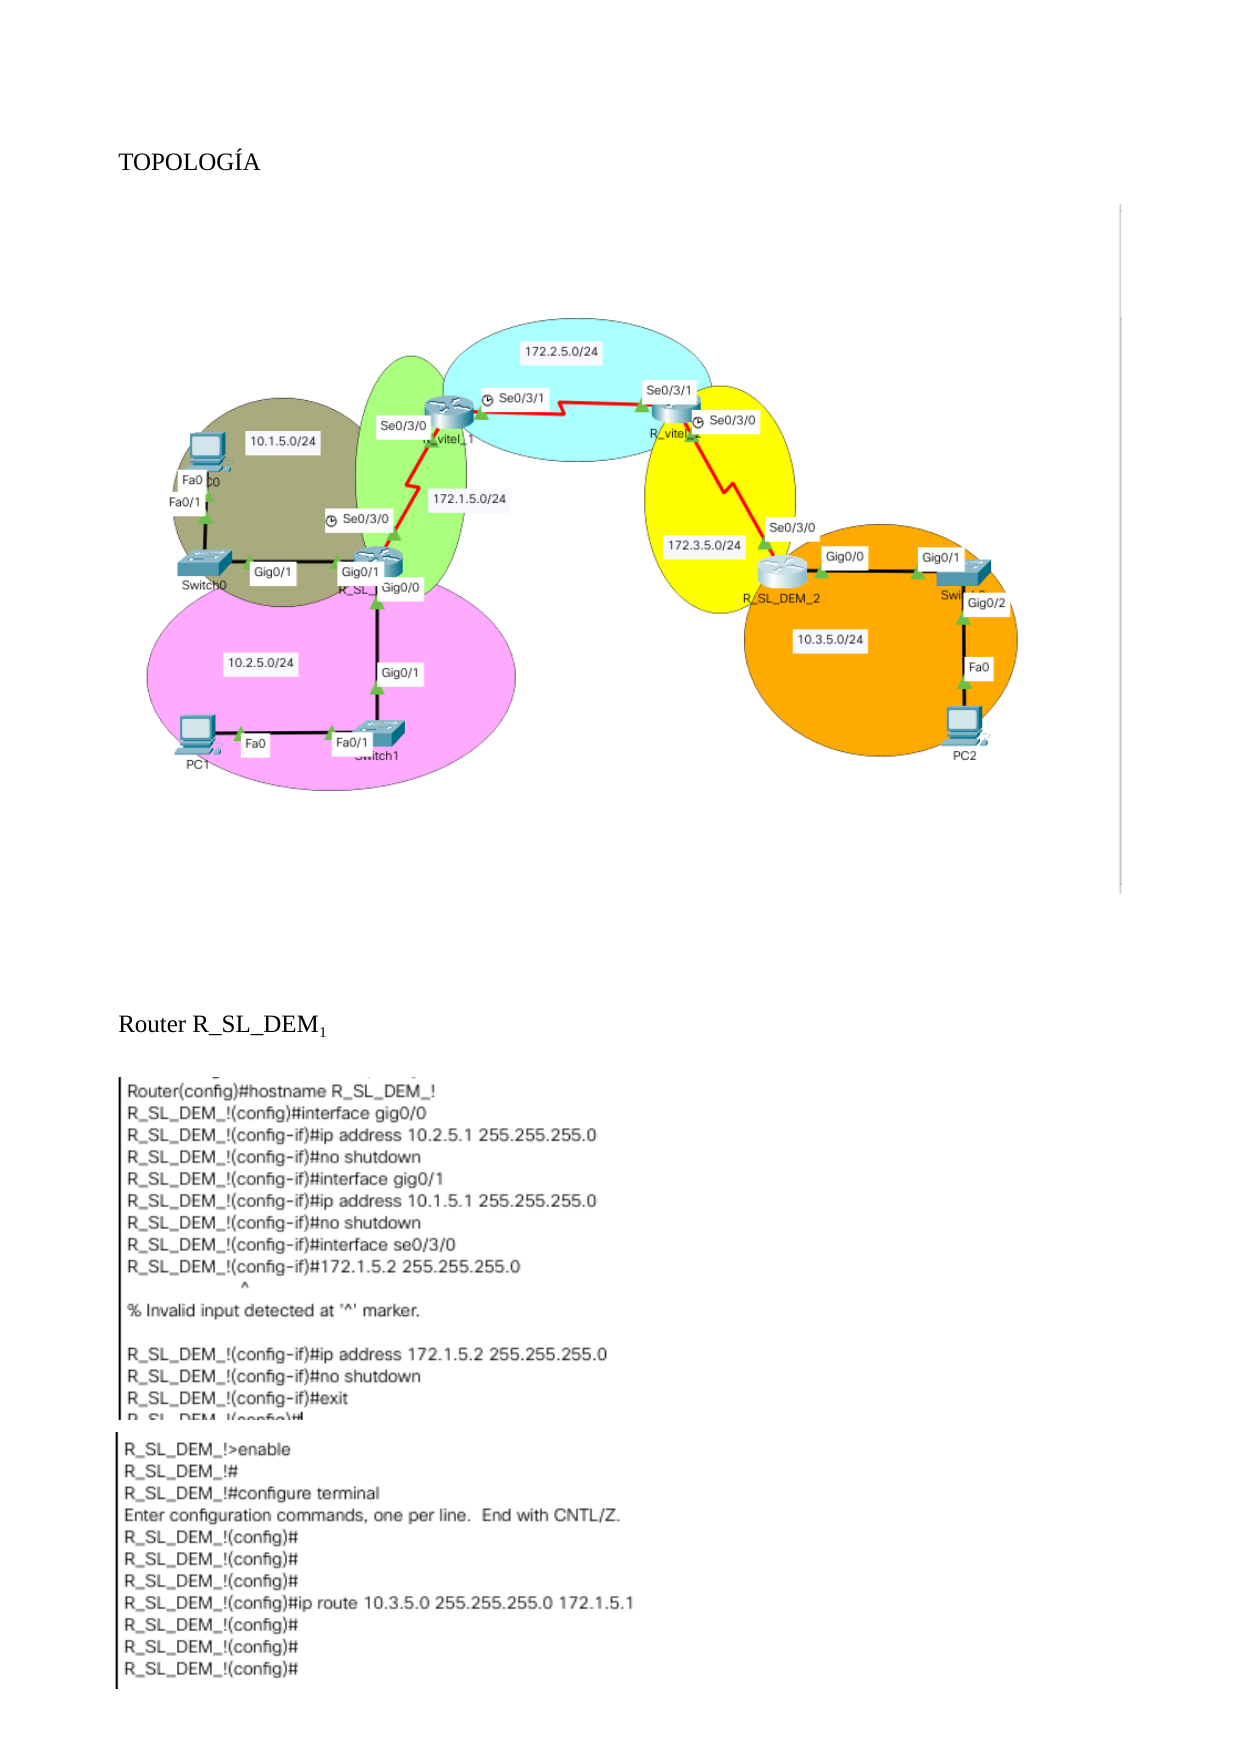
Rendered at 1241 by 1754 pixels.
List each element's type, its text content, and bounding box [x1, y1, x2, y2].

picture [118, 1077, 616, 1420]
text Router R_SL_DEM₁ [118, 1009, 1122, 1038]
picture [115, 1432, 650, 1689]
text TOPOLOGÍA [118, 147, 1122, 176]
picture [118, 204, 1123, 894]
